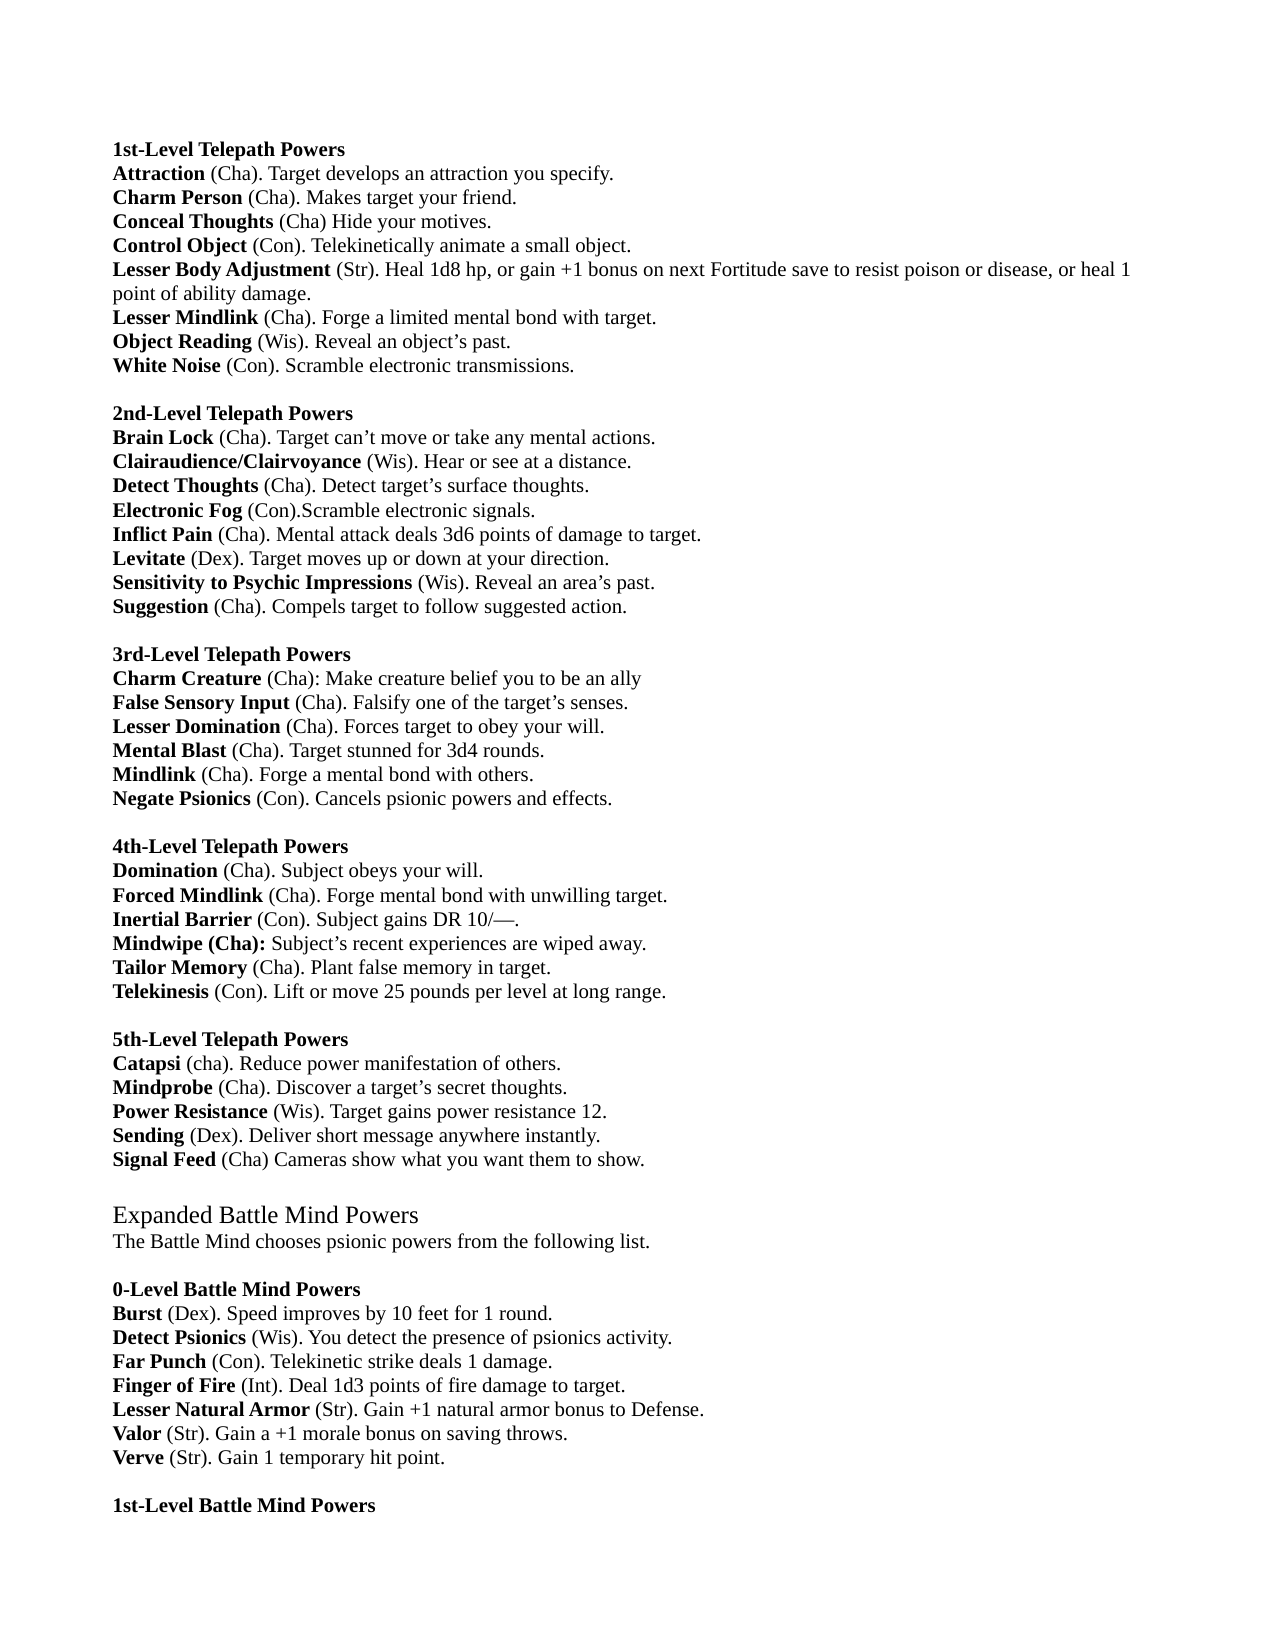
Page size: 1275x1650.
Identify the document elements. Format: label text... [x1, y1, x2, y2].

text Catapsi (cha). Reduce power manifestation of others. [112, 1051, 1162, 1075]
text Valor (Str). Gain a +1 morale bonus on saving throws. [112, 1421, 1162, 1445]
text Detect Thoughts (Cha). Detect target’s surface thoughts. [112, 473, 1162, 497]
text Far Punch (Con). Telekinetic strike deals 1 damage. [112, 1349, 1162, 1373]
text Lesser Body Adjustment (Str). Heal 1d8 hp, or gain +1 bonus on next Fortitude save to resist poison or disease, or heal 1 point of ability damage. [112, 257, 1162, 305]
text Mindwipe (Cha): Subject’s recent experiences are wiped away. [112, 931, 1162, 955]
text 3rd-Level Telepath Powers [112, 642, 1162, 666]
text Detect Psionics (Wis). You detect the presence of psionics activity. [112, 1325, 1162, 1349]
text 2nd-Level Telepath Powers [112, 401, 1162, 425]
text Sensitivity to Psychic Impressions (Wis). Reveal an area’s past. [112, 570, 1162, 594]
text Electronic Fog (Con).Scramble electronic signals. [112, 497, 1162, 522]
text 0-Level Battle Mind Powers [112, 1277, 1162, 1301]
text Mindprobe (Cha). Discover a target’s secret thoughts. [112, 1075, 1162, 1099]
text Mindlink (Cha). Forge a mental bond with others. [112, 762, 1162, 786]
text Forced Mindlink (Cha). Forge mental bond with unwilling target. [112, 882, 1162, 907]
text Lesser Mindlink (Cha). Forge a limited mental bond with target. [112, 305, 1162, 329]
text Verve (Str). Gain 1 temporary hit point. [112, 1445, 1162, 1469]
text Burst (Dex). Speed improves by 10 feet for 1 round. [112, 1301, 1162, 1325]
text Lesser Domination (Cha). Forces target to obey your will. [112, 714, 1162, 738]
text Conceal Thoughts (Cha) Hide your motives. [112, 209, 1162, 233]
text Charm Person (Cha). Makes target your friend. [112, 185, 1162, 209]
text 4th-Level Telepath Powers [112, 834, 1162, 858]
text Brain Lock (Cha). Target can’t move or take any mental actions. [112, 425, 1162, 449]
text Inertial Barrier (Con). Subject gains DR 10/—. [112, 907, 1162, 931]
text Attraction (Cha). Target develops an attraction you specify. [112, 161, 1162, 185]
text White Noise (Con). Scramble electronic transmissions. [112, 353, 1162, 377]
text Negate Psionics (Con). Cancels psionic powers and effects. [112, 786, 1162, 810]
text 1st-Level Battle Mind Powers [112, 1493, 1162, 1517]
text Telekinesis (Con). Lift or move 25 pounds per level at long range. [112, 979, 1162, 1003]
text Object Reading (Wis). Reveal an object’s past. [112, 329, 1162, 353]
text Control Object (Con). Telekinetically animate a small object. [112, 233, 1162, 257]
text Sending (Dex). Deliver short message anywhere instantly. [112, 1123, 1162, 1147]
text Signal Feed (Cha) Cameras show what you want them to show. [112, 1147, 1162, 1171]
text The Battle Mind chooses psionic powers from the following list. [112, 1229, 1162, 1253]
text Power Resistance (Wis). Target gains power resistance 12. [112, 1099, 1162, 1123]
text Tailor Memory (Cha). Plant false memory in target. [112, 955, 1162, 979]
text 1st-Level Telepath Powers [112, 137, 1162, 161]
text Inflict Pain (Cha). Mental attack deals 3d6 points of damage to target. [112, 522, 1162, 546]
text Levitate (Dex). Target moves up or down at your direction. [112, 546, 1162, 570]
text Lesser Natural Armor (Str). Gain +1 natural armor bonus to Defense. [112, 1397, 1162, 1421]
text Expanded Battle Mind Powers [112, 1200, 1162, 1229]
text Clairaudience/Clairvoyance (Wis). Hear or see at a distance. [112, 449, 1162, 473]
text Finger of Fire (Int). Deal 1d3 points of fire damage to target. [112, 1373, 1162, 1397]
text 5th-Level Telepath Powers [112, 1027, 1162, 1051]
text Domination (Cha). Subject obeys your will. [112, 858, 1162, 882]
text Charm Creature (Cha): Make creature belief you to be an ally [112, 666, 1162, 690]
text Suggestion (Cha). Compels target to follow suggested action. [112, 594, 1162, 618]
text Mental Blast (Cha). Target stunned for 3d4 rounds. [112, 738, 1162, 762]
text False Sensory Input (Cha). Falsify one of the target’s senses. [112, 690, 1162, 714]
